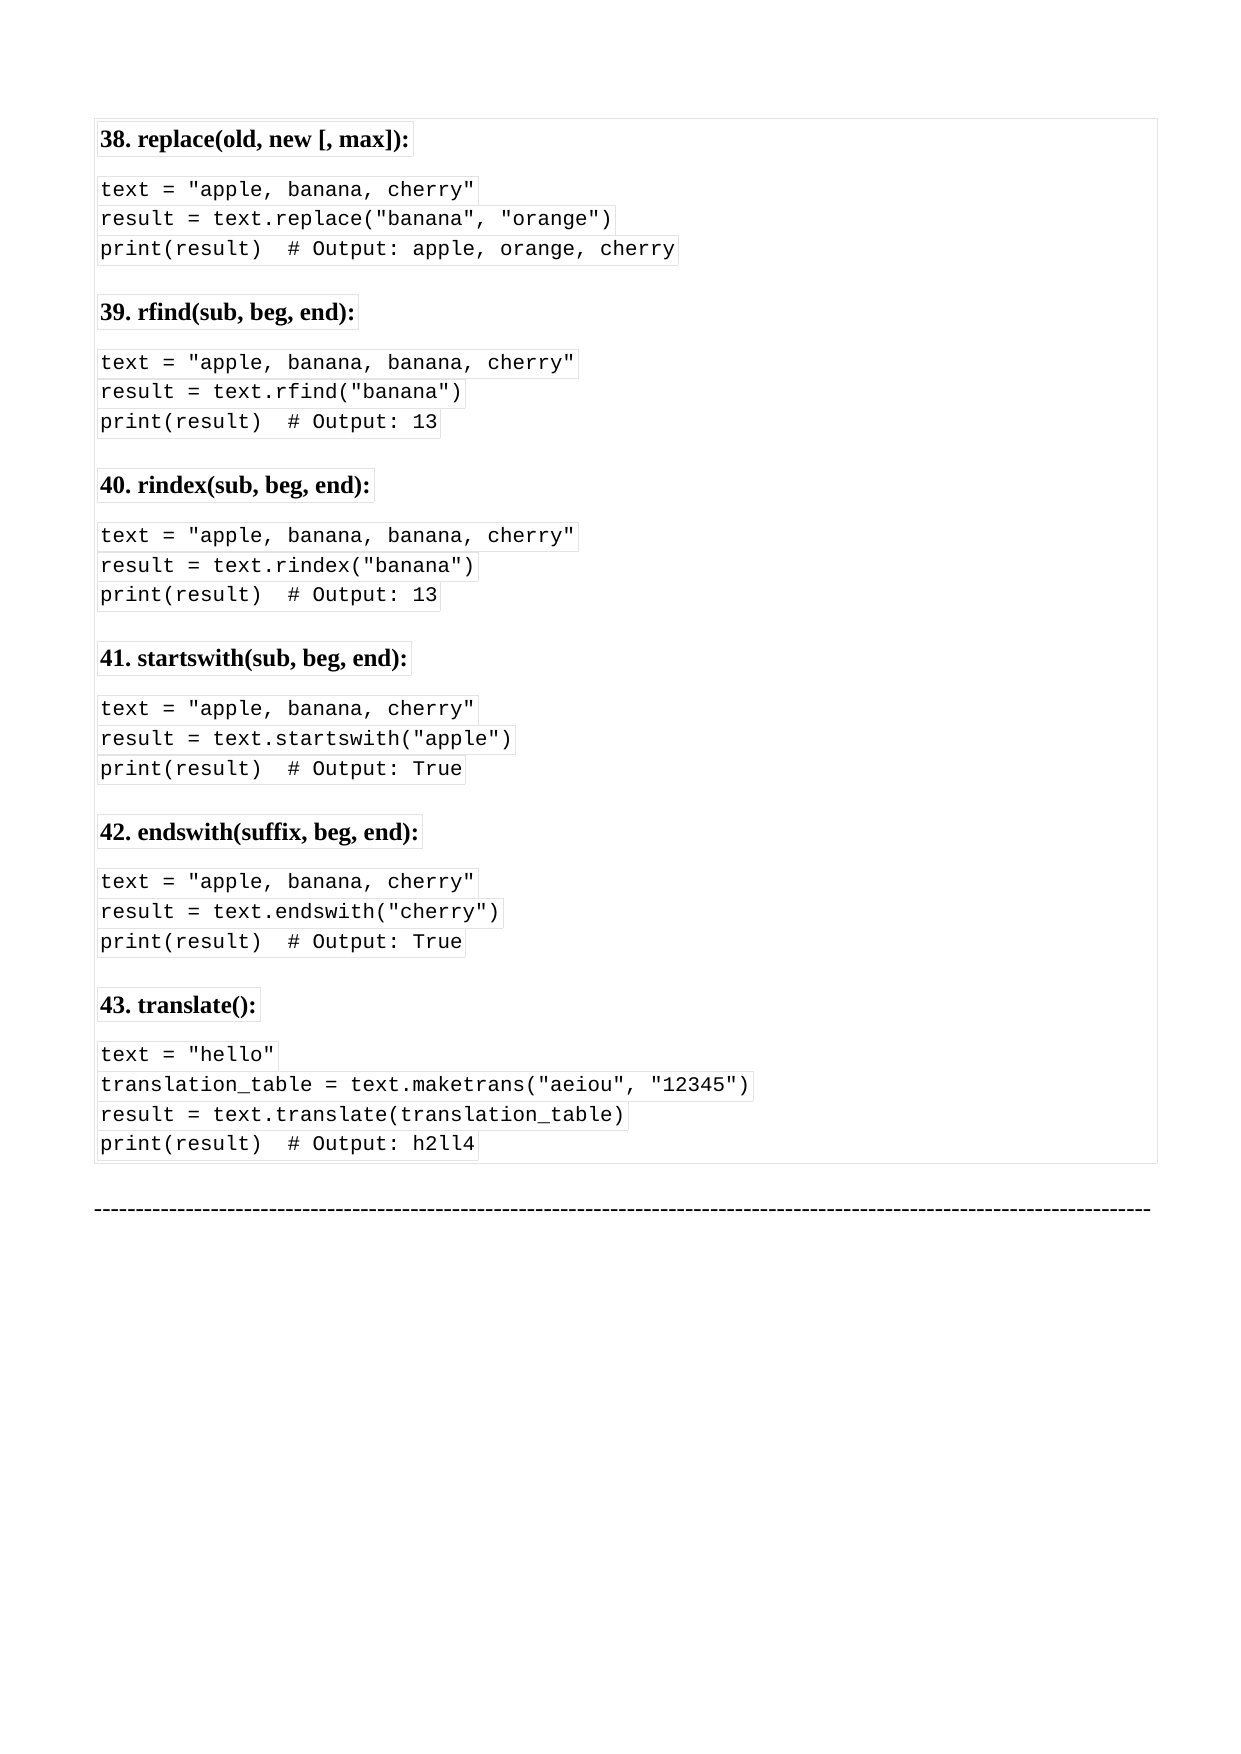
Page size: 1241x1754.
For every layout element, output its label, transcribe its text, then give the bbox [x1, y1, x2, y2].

text text = "apple, banana, banana, cherry" [95, 519, 1157, 549]
text print(result) # Output: apple, orange, cherry [98, 236, 678, 265]
text result = text.endswith("cherry") [479, 895, 1157, 924]
text translation_table = text.maketrans("aeiou", "12345") [98, 1072, 753, 1098]
text result = text.rfind("banana") [98, 380, 465, 405]
text print(result) # Output: True [98, 756, 465, 784]
text result = text.startswith("apple") [479, 722, 1157, 751]
text print(result) # Output: h2ll4 [95, 1127, 1157, 1163]
text [466, 751, 1157, 784]
text print(result) # Output: apple, orange, cherry [616, 232, 1157, 265]
text [466, 376, 1157, 405]
text [479, 549, 1157, 578]
text text = "apple, banana, banana, cherry" [95, 346, 1157, 376]
text 41. startswith(sub, beg, end): [95, 637, 1157, 675]
text text = "apple, banana, cherry" [95, 865, 1157, 895]
text 43. translate(): [95, 984, 1157, 1022]
text print(result) # Output: 13 [98, 409, 440, 438]
text 42. endswith(suffix, beg, end): [95, 811, 1157, 848]
text ------------------------------------------------------------------------------------------------------------------------------- [94, 1193, 1157, 1221]
text print(result) # Output: True [98, 924, 1157, 957]
text result = text.rindex("banana") [98, 553, 478, 578]
text result = text.startswith("apple") [98, 726, 515, 751]
text result = text.replace("banana", "orange") [479, 202, 1157, 232]
text [441, 405, 1157, 438]
text 39. rfind(sub, beg, end): [95, 291, 1157, 329]
text result = text.endswith("cherry") [98, 899, 503, 924]
text text = "apple, banana, cherry" [95, 173, 1157, 202]
text result = text.replace("banana", "orange") [98, 206, 615, 232]
text translation_table = text.maketrans("aeiou", "12345") [279, 1068, 1157, 1098]
text 40. rindex(sub, beg, end): [95, 464, 1157, 502]
text 38. replace(old, new [, max]): [95, 119, 1157, 156]
text print(result) # Output: 13 [98, 578, 1157, 611]
text result = text.translate(translation_table) [98, 1098, 1157, 1127]
text text = "apple, banana, cherry" [95, 692, 1157, 722]
text text = "hello" [95, 1038, 1157, 1068]
